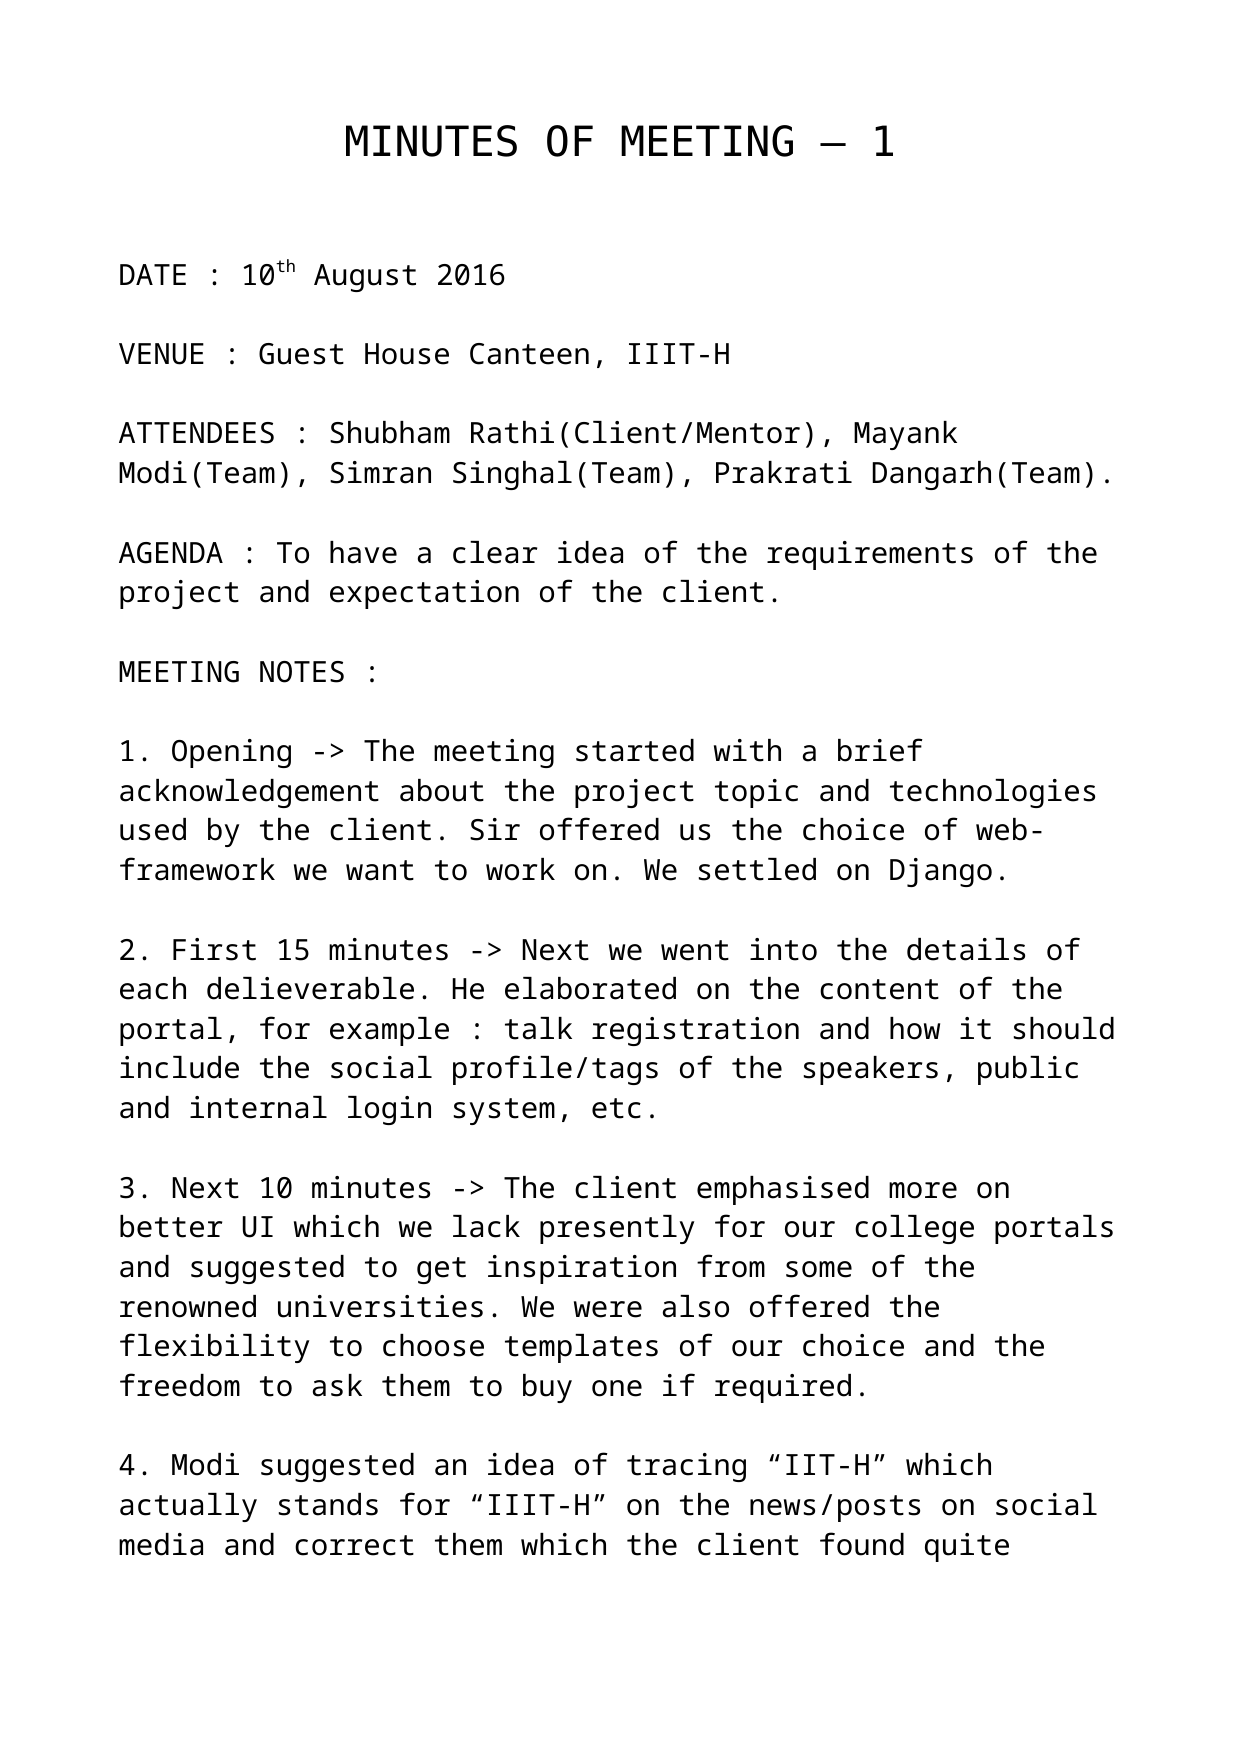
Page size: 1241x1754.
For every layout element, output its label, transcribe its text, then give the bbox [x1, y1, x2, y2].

text 2. First 15 minutes -> Next we went into the details of each delieverable. He elaborated on the content of the portal, for example : talk registration and how it should include the social profile/tags of the speakers, public and internal login system, etc. [118, 929, 1122, 1127]
text 3. Next 10 minutes -> The client emphasised more on better UI which we lack presently for our college portals and suggested to get inspiration from some of the renowned universities. We were also offered the flexibility to choose templates of our choice and the freedom to ask them to buy one if required. [118, 1167, 1122, 1405]
text 1. Opening -> The meeting started with a brief acknowledgement about the project topic and technologies used by the client. Sir offered us the choice of web-framework we want to work on. We settled on Django. [118, 730, 1122, 889]
text MEETING NOTES : [118, 651, 1122, 691]
text DATE : 10th August 2016 [118, 254, 1122, 294]
text 4. Modi suggested an idea of tracing “IIT-H” which actually stands for “IIIT-H” on the news/posts on social media and correct them which the client found quite [118, 1445, 1122, 1564]
text ATTENDEES : Shubham Rathi(Client/Mentor), Mayank Modi(Team), Simran Singhal(Team), Prakrati Dangarh(Team). [118, 413, 1122, 492]
text VENUE : Guest House Canteen, IIIT-H [118, 333, 1122, 373]
text MINUTES OF MEETING – 1 [118, 118, 1122, 167]
text AGENDA : To have a clear idea of the requirements of the project and expectation of the client. [118, 532, 1122, 611]
